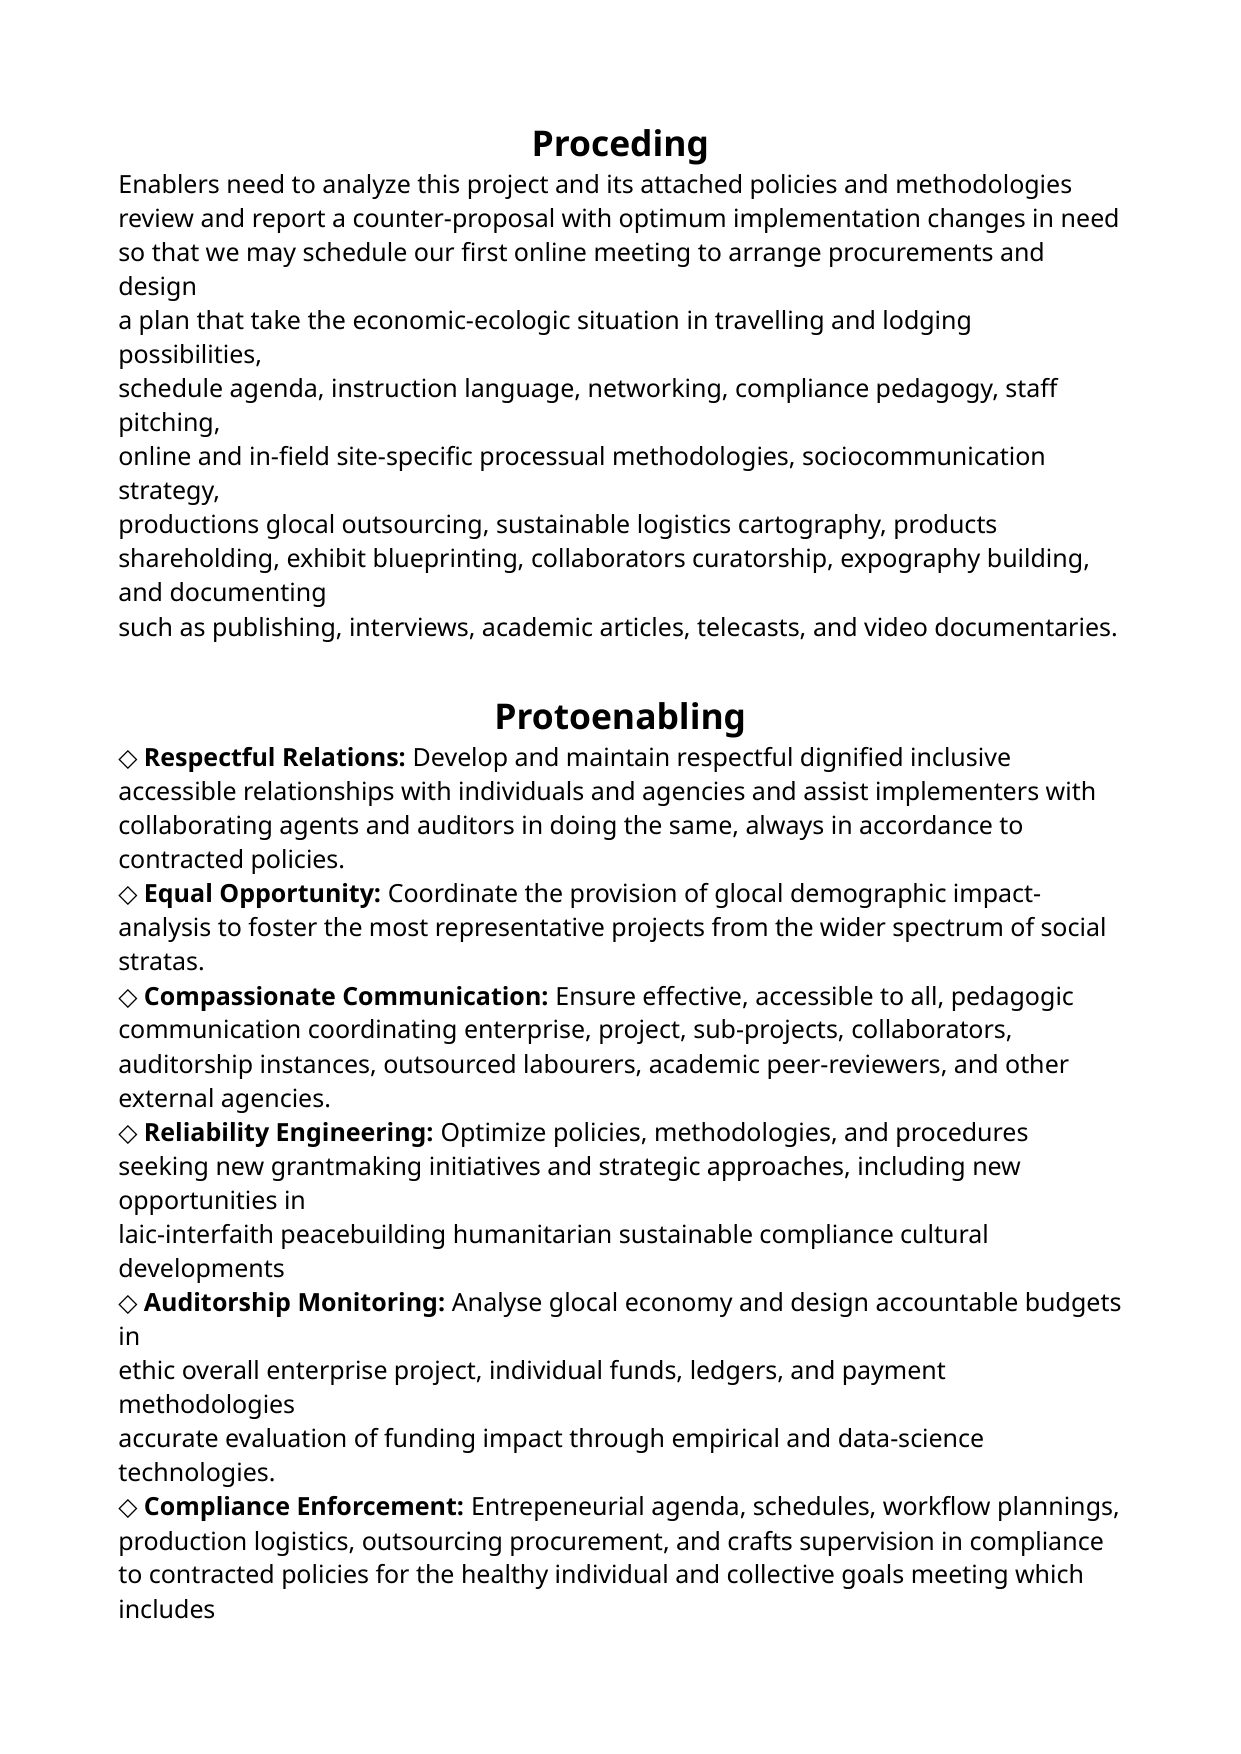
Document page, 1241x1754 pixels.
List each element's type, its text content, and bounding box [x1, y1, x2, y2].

text accurate evaluation of funding impact through empirical and data-science technologies. [118, 1421, 1122, 1489]
text Protoenabling [118, 691, 1122, 740]
text laic-interfaith peacebuilding humanitarian sustainable compliance cultural developments [118, 1217, 1122, 1285]
text ◇ Equal Opportunity: Coordinate the provision of glocal demographic impact-analysis to foster the most representative projects from the wider spectrum of social stratas. [118, 876, 1122, 978]
text ◇ Auditorship Monitoring: Analyse glocal economy and design accountable budgets in [118, 1285, 1122, 1353]
text such as publishing, interviews, academic articles, telecasts, and video documentaries. [118, 609, 1122, 643]
text schedule agenda, instruction language, networking, compliance pedagogy, staff pitching, [118, 371, 1122, 439]
text ◇ Respectful Relations: Develop and maintain respectful dignified inclusive accessible relationships with individuals and agencies and assist implementers with collaborating agents and auditors in doing the same, always in accordance to contracted policies. [118, 740, 1122, 876]
text Enablers need to analyze this project and its attached policies and methodologies [118, 166, 1122, 200]
text ◇ Compassionate Communication: Ensure effective, accessible to all, pedagogic communication coordinating enterprise, project, sub-projects, collaborators, auditorship instances, outsourced labourers, academic peer-reviewers, and other external agencies. [118, 978, 1122, 1114]
text a plan that take the economic-ecologic situation in travelling and lodging possibilities, [118, 303, 1122, 371]
text productions glocal outsourcing, sustainable logistics cartography, products shareholding, exhibit blueprinting, collaborators curatorship, expography building, and documenting [118, 507, 1122, 609]
text so that we may schedule our first online meeting to arrange procurements and design [118, 234, 1122, 303]
text Proceding [118, 118, 1122, 166]
text ◇ Reliability Engineering: Optimize policies, methodologies, and procedures seeking new grantmaking initiatives and strategic approaches, including new opportunities in [118, 1114, 1122, 1217]
text ethic overall enterprise project, individual funds, ledgers, and payment methodologies [118, 1353, 1122, 1421]
text review and report a counter-proposal with optimum implementation changes in need [118, 200, 1122, 234]
text online and in-field site-specific processual methodologies, sociocommunication strategy, [118, 439, 1122, 507]
text ◇ Compliance Enforcement: Entrepeneurial agenda, schedules, workflow plannings, production logistics, outsourcing procurement, and crafts supervision in compliance to contracted policies for the healthy individual and collective goals meeting which includes [118, 1489, 1122, 1625]
